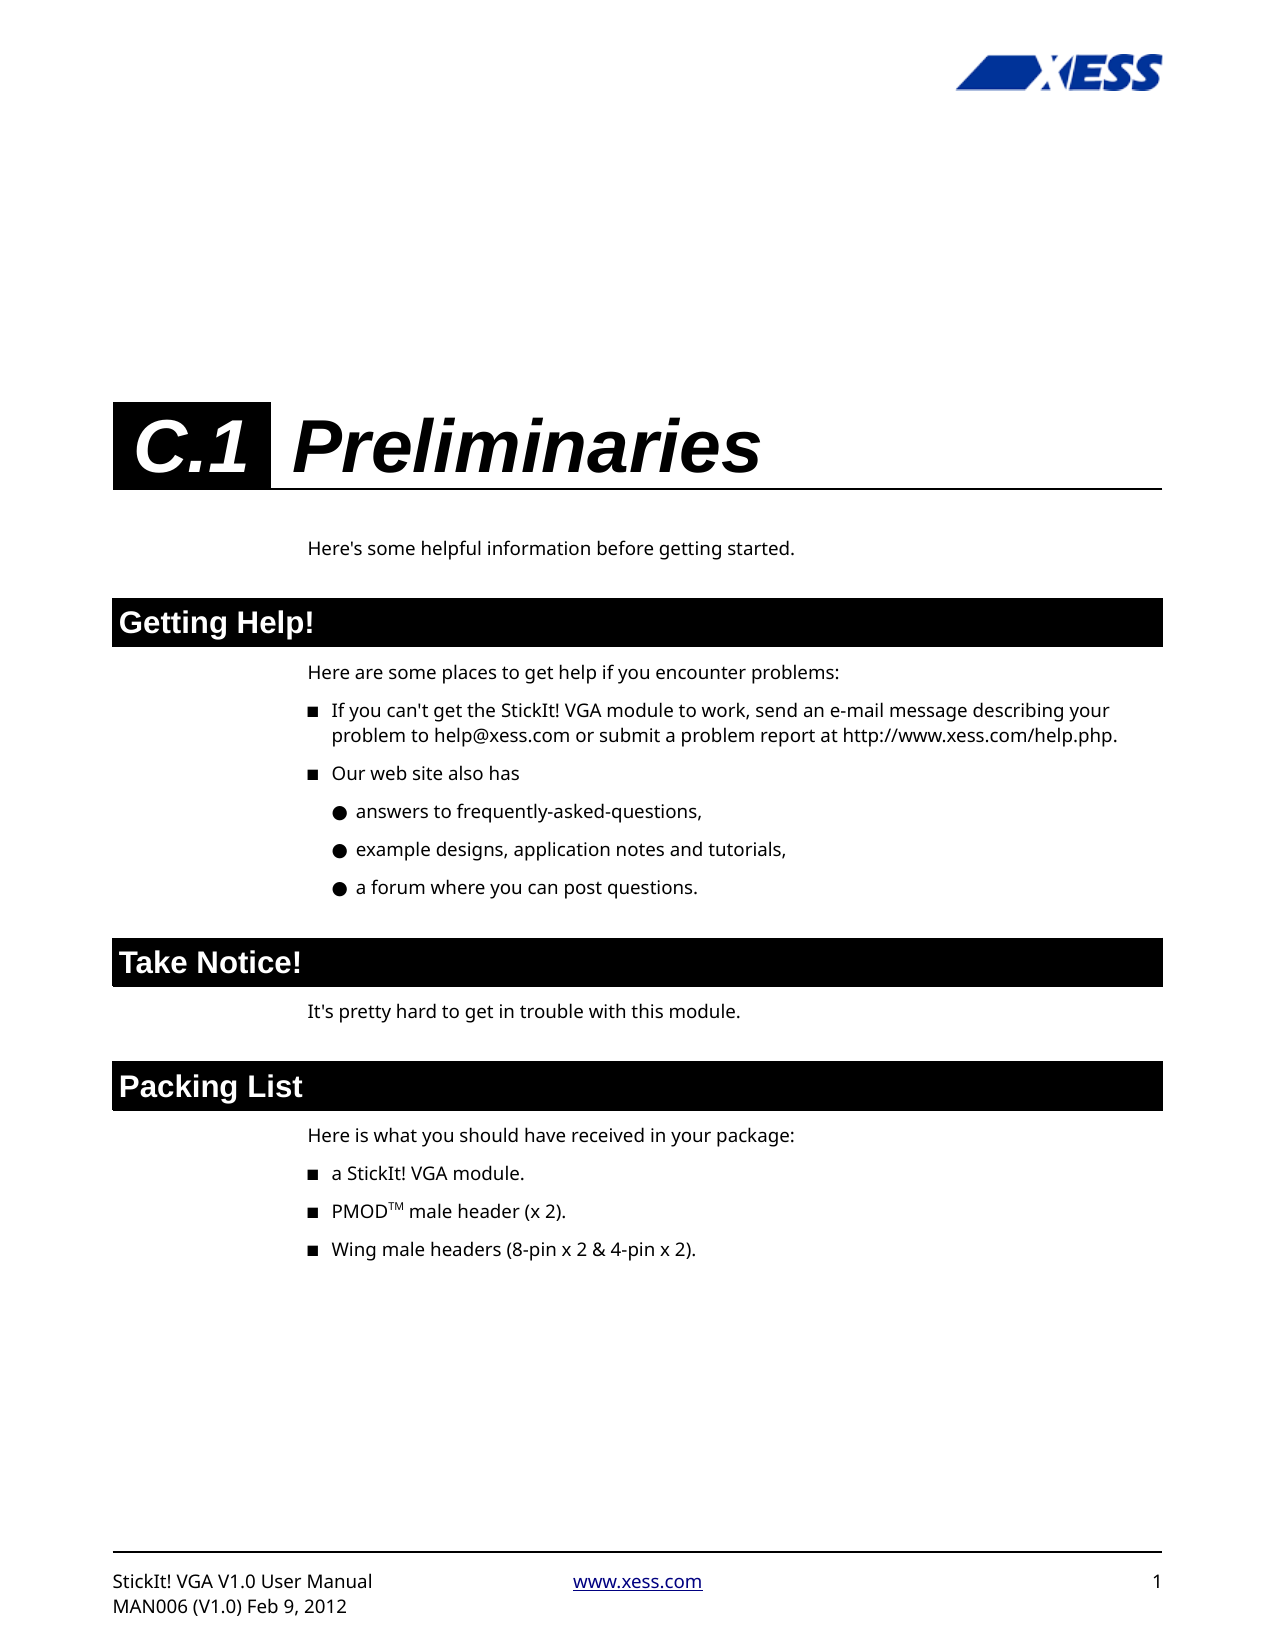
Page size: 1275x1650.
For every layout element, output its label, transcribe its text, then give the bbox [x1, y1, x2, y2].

list a StickIt! VGA module. [307, 1160, 1162, 1186]
subtitle Preliminaries [271, 402, 1162, 488]
list PMODTM male header (x 2). [307, 1198, 1162, 1224]
text Here are some places to get help if you encounter problems: [307, 659, 1162, 684]
list example designs, application notes and tutorials, [331, 837, 1162, 862]
list answers to frequently-asked-questions, [331, 799, 1162, 824]
subtitle Packing List [114, 1062, 1162, 1110]
list a forum where you can post questions. [331, 875, 1162, 900]
list Our web site also has [307, 761, 1162, 786]
text Here's some helpful information before getting started. [307, 535, 1162, 561]
list Wing male headers (8-pin x 2 & 4-pin x 2). [307, 1236, 1162, 1262]
text Here is what you should have received in your package: [307, 1122, 1162, 1148]
subtitle Take Notice! [114, 939, 1162, 986]
text It's pretty hard to get in trouble with this module. [307, 998, 1162, 1024]
picture [955, 54, 1163, 91]
subtitle Getting Help! [114, 599, 1162, 646]
list If you can't get the StickIt! VGA module to work, send an e-mail message describing your problem to help@xess.com or submit a problem report at http://www.xess.com/help.php. [307, 697, 1162, 748]
